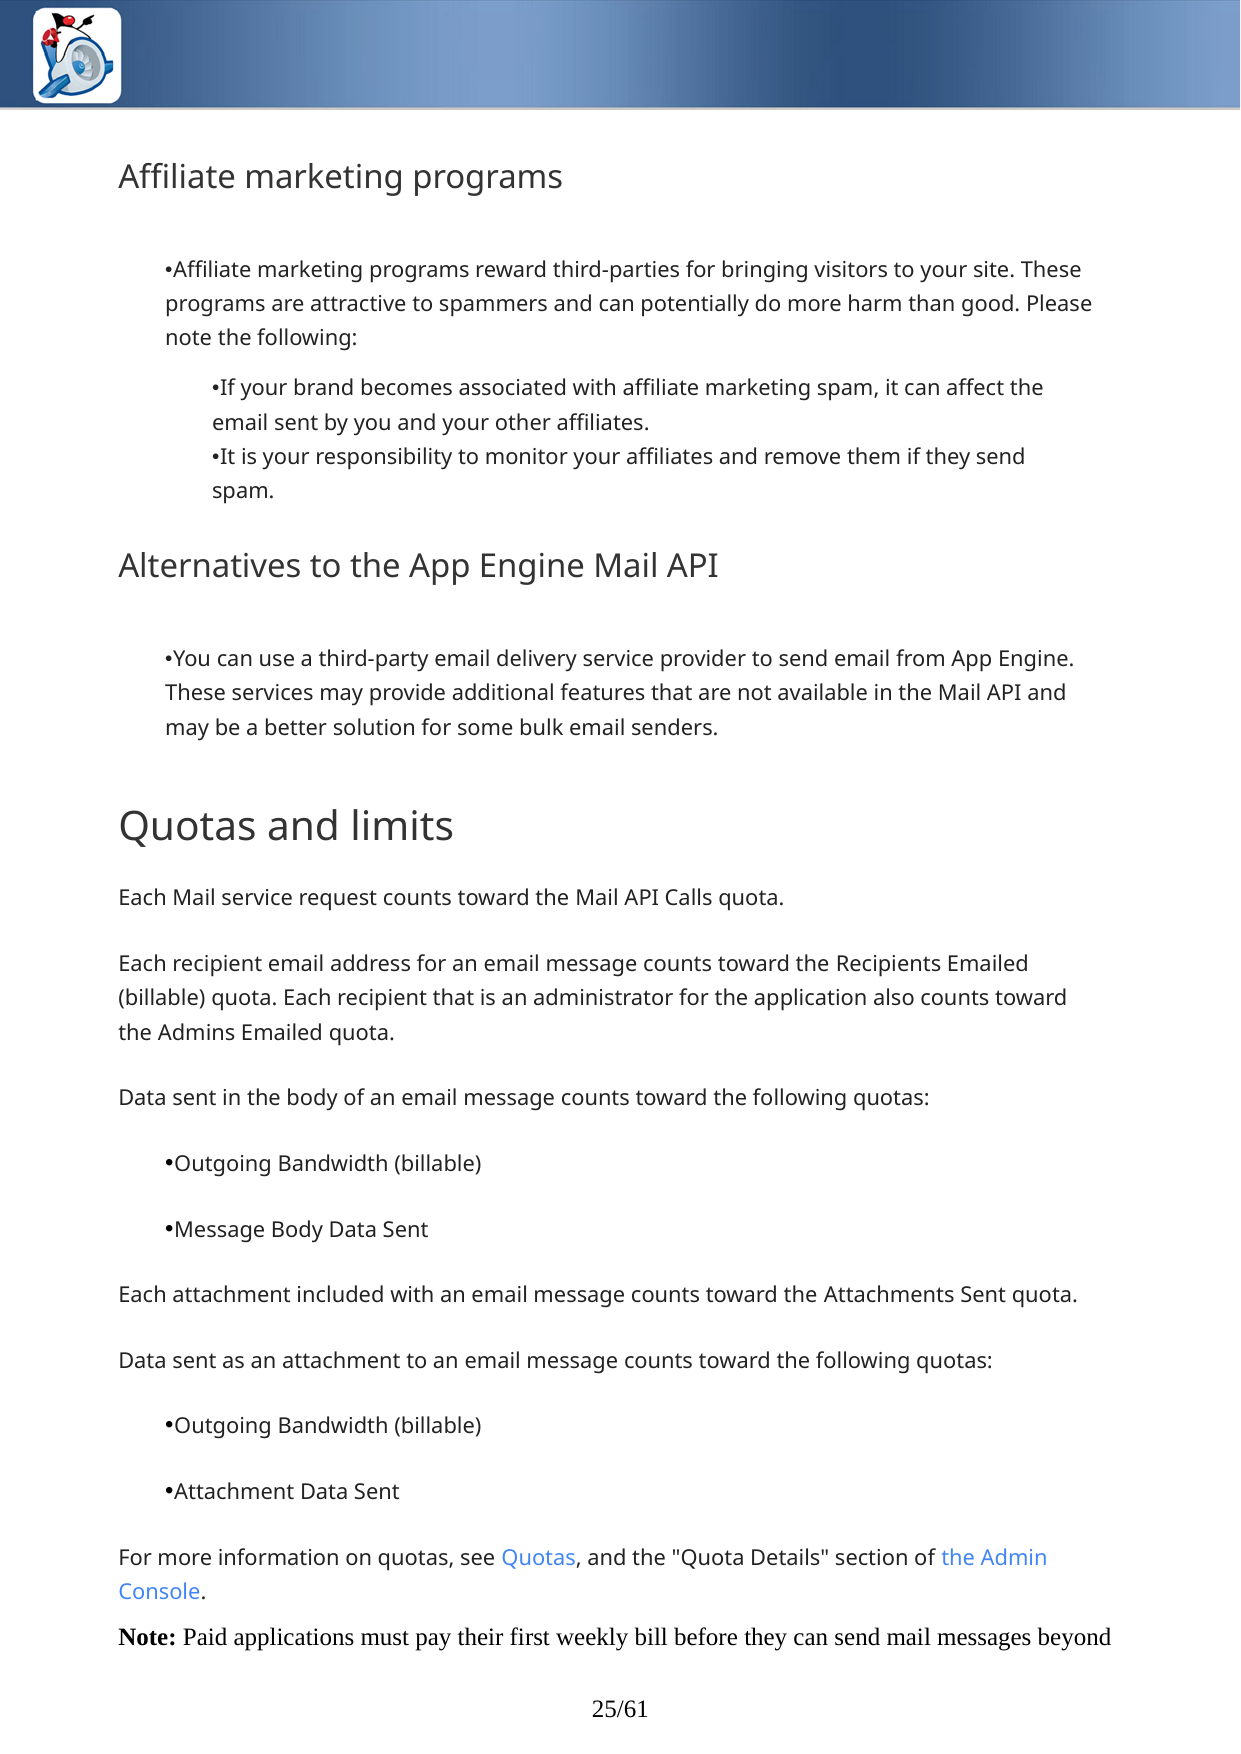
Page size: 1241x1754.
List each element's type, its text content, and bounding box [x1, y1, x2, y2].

list It is your responsibility to monitor your affiliates and remove them if they send spam. [118, 437, 1091, 505]
subtitle Alternatives to the App Engine Mail API [118, 543, 1122, 587]
list You can use a third-party email delivery service provider to send email from App Engine. These services may provide additional features that are not available in the Mail API and may be a better solution for some bulk email senders. [118, 638, 1106, 741]
text For more information on quotas, see Quotas, and the "Quota Details" section of the Admin Console. [118, 1537, 1122, 1606]
text Each recipient email address for an email message counts toward the Recipients Emailed (billable) quota. Each recipient that is an administrator for the application also counts toward the Admins Emailed quota. [118, 943, 1122, 1047]
list Message Body Data Sent [118, 1209, 1106, 1243]
picture [0, 0, 1241, 110]
list Affiliate marketing programs reward third-parties for bringing visitors to your site. These programs are attractive to spammers and can potentially do more harm than good. Please note the following: [118, 249, 1106, 352]
text Data sent as an attachment to an email message counts toward the following quotas: [118, 1340, 1122, 1375]
text Each attachment included with an email message counts toward the Attachments Sent quota. [118, 1275, 1122, 1309]
text Quotas and limits [118, 757, 1122, 852]
list Outgoing Bandwidth (billable) [118, 1406, 1106, 1440]
list Outgoing Bandwidth (billable) [118, 1143, 1106, 1178]
list If your brand becomes associated with affiliate marketing spam, it can affect the email sent by you and your other affiliates. [118, 368, 1091, 437]
subtitle Affiliate marketing programs [118, 153, 1122, 198]
text Each Mail service request counts toward the Mail API Calls quota. [118, 878, 1122, 912]
list Attachment Data Sent [118, 1472, 1106, 1506]
text Data sent in the body of an email message counts toward the following quotas: [118, 1078, 1122, 1112]
text Note: Paid applications must pay their first weekly bill before they can send mail messages beyond [118, 1622, 1122, 1650]
